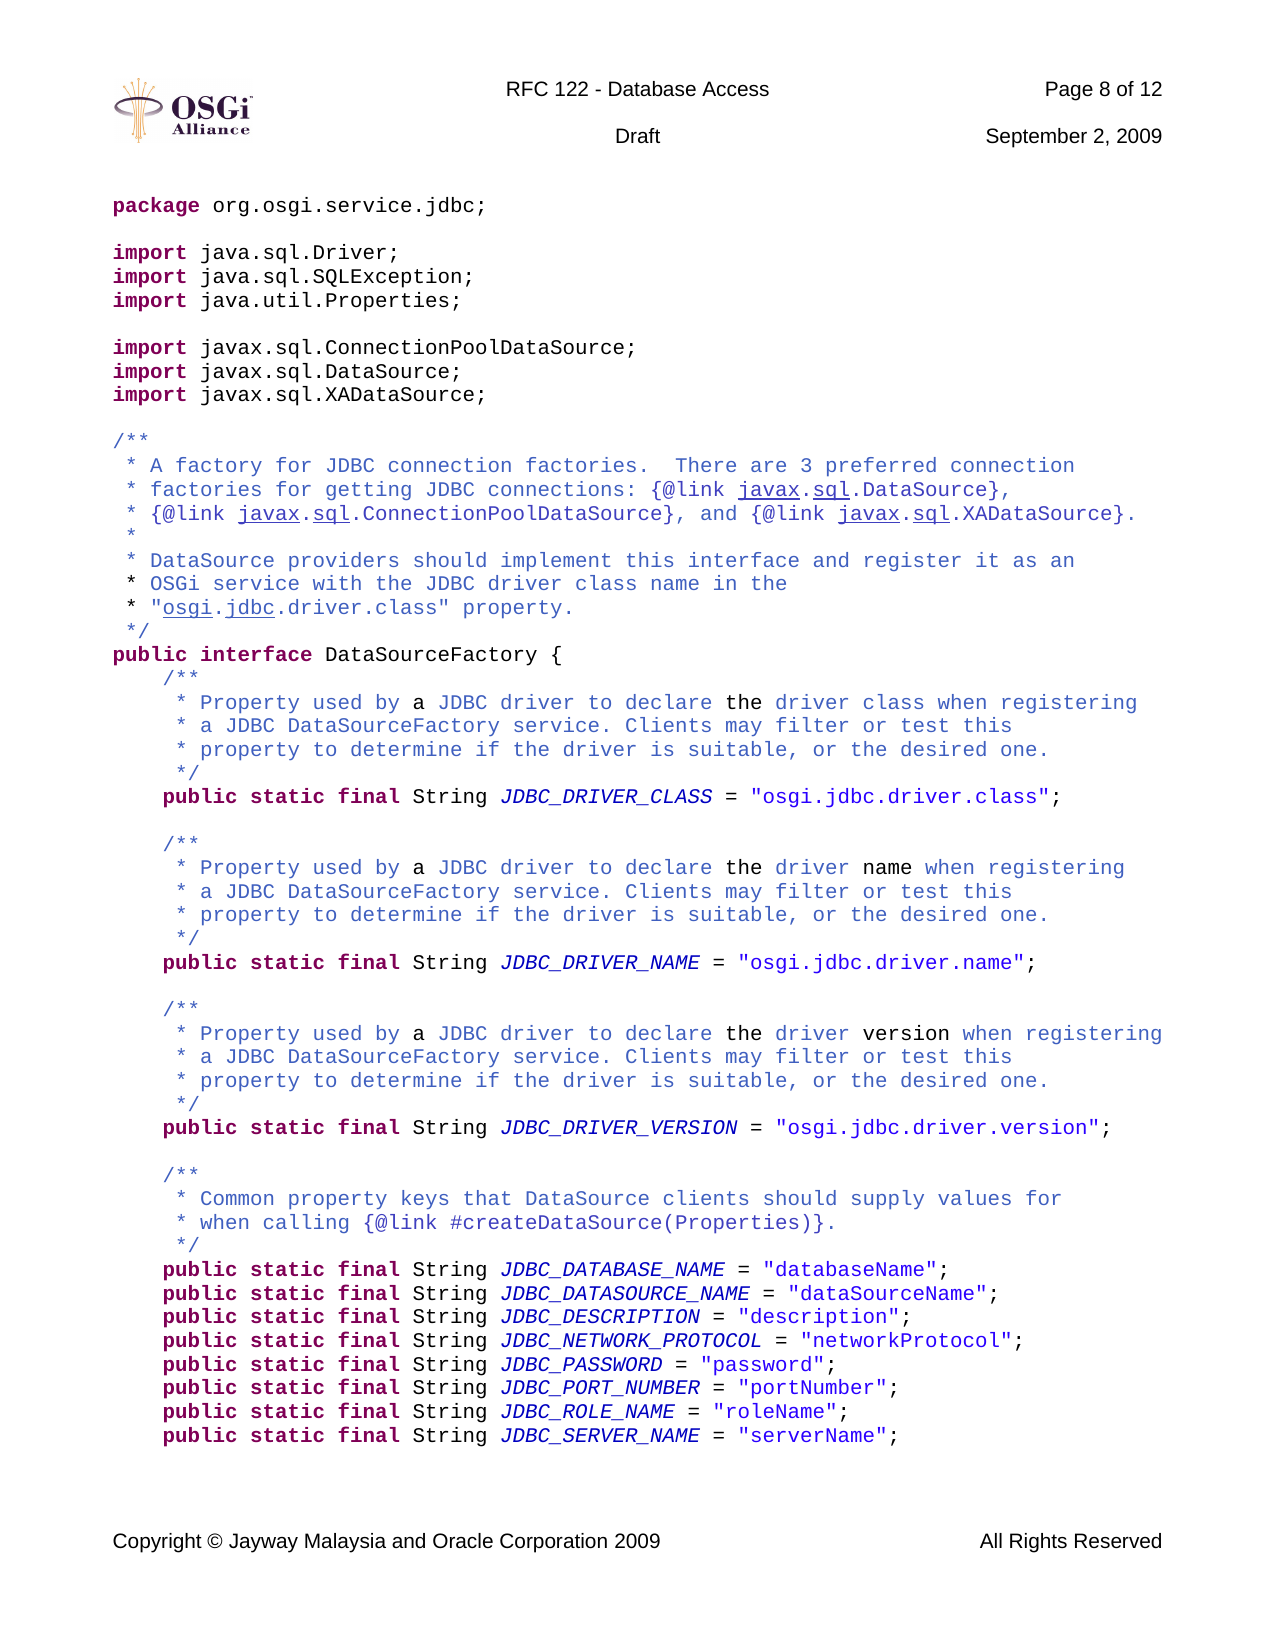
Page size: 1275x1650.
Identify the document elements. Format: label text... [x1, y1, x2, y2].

text * [112, 526, 1162, 550]
text /** [112, 833, 1162, 857]
text * Property used by a JDBC driver to declare the driver name when registering [112, 857, 1162, 881]
text * A factory for JDBC connection factories. There are 3 preferred connection [112, 455, 1162, 479]
text * {@link javax.sql.ConnectionPoolDataSource}, and {@link javax.sql.XADataSource}. [112, 502, 1162, 526]
text public static final String JDBC_NETWORK_PROTOCOL = "networkProtocol"; [112, 1330, 1162, 1354]
text */ [112, 621, 1162, 644]
text /** [112, 668, 1162, 692]
text public static final String JDBC_DRIVER_VERSION = "osgi.jdbc.driver.version"; [112, 1117, 1162, 1141]
text /** [112, 1164, 1162, 1188]
text /** [112, 432, 1162, 455]
text */ [112, 1236, 1162, 1259]
text public static final String JDBC_ROLE_NAME = "roleName"; [112, 1401, 1162, 1425]
text /** [112, 999, 1162, 1023]
text */ [112, 763, 1162, 786]
text * property to determine if the driver is suitable, or the desired one. [112, 1070, 1162, 1094]
text */ [112, 928, 1162, 952]
text import java.sql.Driver; [112, 242, 1162, 266]
text import java.util.Properties; [112, 290, 1162, 313]
text * property to determine if the driver is suitable, or the desired one. [112, 739, 1162, 763]
text public static final String JDBC_SERVER_NAME = "serverName"; [112, 1425, 1162, 1448]
text */ [112, 1094, 1162, 1117]
text public static final String JDBC_DESCRIPTION = "description"; [112, 1306, 1162, 1330]
text * factories for getting JDBC connections: {@link javax.sql.DataSource}, [112, 479, 1162, 502]
text public interface DataSourceFactory { [112, 644, 1162, 668]
list * OSGi service with the JDBC driver class name in the [112, 573, 1162, 597]
text * when calling {@link #createDataSource(Properties)}. [112, 1212, 1162, 1236]
text public static final String JDBC_PORT_NUMBER = "portNumber"; [112, 1377, 1162, 1401]
text * property to determine if the driver is suitable, or the desired one. [112, 904, 1162, 928]
list * "osgi.jdbc.driver.class" property. [112, 597, 1162, 621]
text * a JDBC DataSourceFactory service. Clients may filter or test this [112, 1046, 1162, 1070]
picture [114, 78, 253, 143]
text * Property used by a JDBC driver to declare the driver version when registering [112, 1023, 1162, 1046]
text * Property used by a JDBC driver to declare the driver class when registering [112, 692, 1162, 715]
text import javax.sql.XADataSource; [112, 384, 1162, 408]
text public static final String JDBC_DRIVER_NAME = "osgi.jdbc.driver.name"; [112, 952, 1162, 975]
text * a JDBC DataSourceFactory service. Clients may filter or test this [112, 881, 1162, 904]
text package org.osgi.service.jdbc; [112, 195, 1162, 219]
text public static final String JDBC_DRIVER_CLASS = "osgi.jdbc.driver.class"; [112, 786, 1162, 810]
text * a JDBC DataSourceFactory service. Clients may filter or test this [112, 715, 1162, 739]
text public static final String JDBC_DATABASE_NAME = "databaseName"; [112, 1259, 1162, 1283]
text public static final String JDBC_PASSWORD = "password"; [112, 1354, 1162, 1377]
text * DataSource providers should implement this interface and register it as an [112, 550, 1162, 573]
text * Common property keys that DataSource clients should supply values for [112, 1188, 1162, 1212]
text public static final String JDBC_DATASOURCE_NAME = "dataSourceName"; [112, 1283, 1162, 1306]
text import javax.sql.DataSource; [112, 361, 1162, 384]
text import javax.sql.ConnectionPoolDataSource; [112, 337, 1162, 361]
